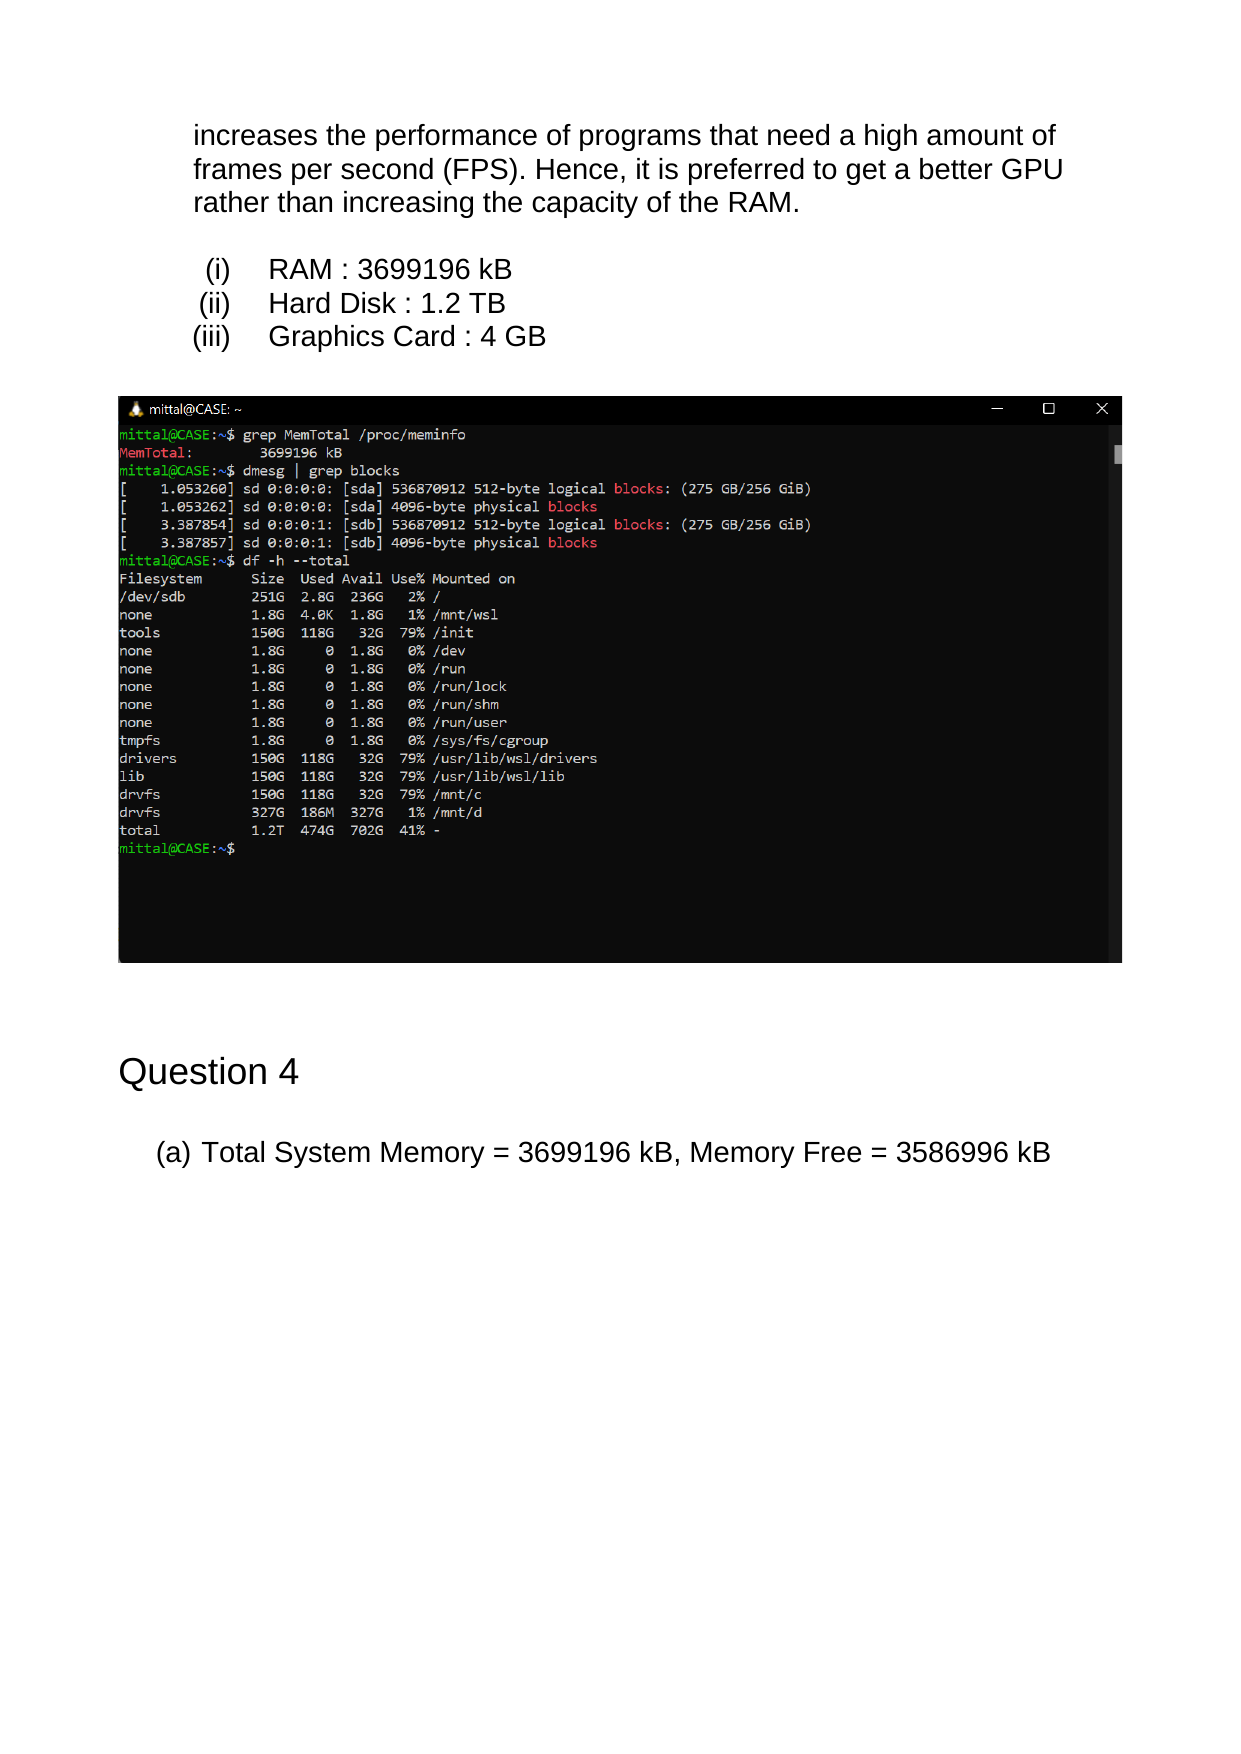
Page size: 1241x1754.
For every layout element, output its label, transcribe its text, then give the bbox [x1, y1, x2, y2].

text Question 4 [118, 1049, 1122, 1092]
list RAM : 3699196 kB [231, 252, 1122, 286]
list Total System Memory = 3699196 kB, Memory Free = 3586996 kB [156, 1135, 1122, 1169]
picture [118, 396, 1123, 963]
list Hard Disk : 1.2 TB [231, 286, 1122, 319]
list Graphics Card : 4 GB [231, 319, 1122, 353]
list increases the performance of programs that need a high amount of frames per second (FPS). Hence, it is preferred to get a better GPU rather than increasing the capacity of the RAM. [156, 118, 1122, 219]
